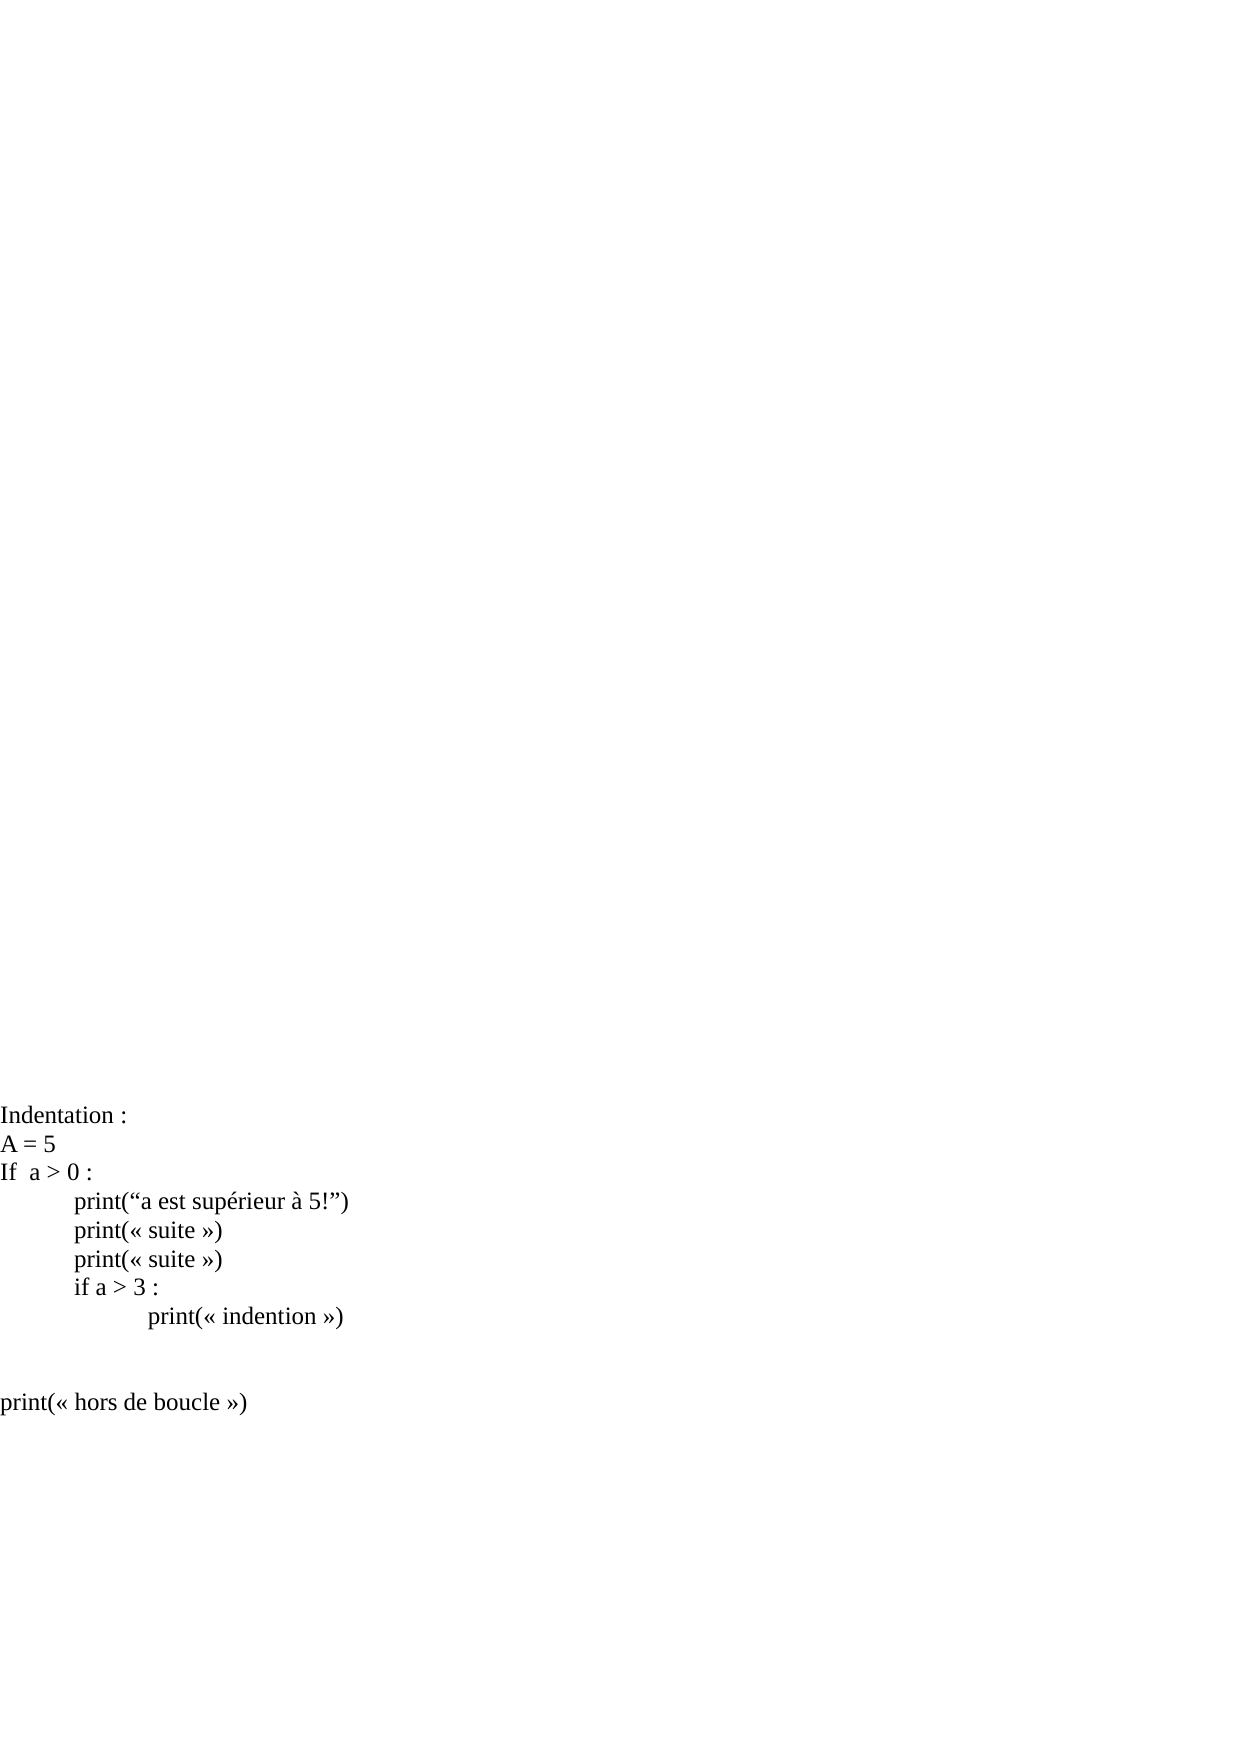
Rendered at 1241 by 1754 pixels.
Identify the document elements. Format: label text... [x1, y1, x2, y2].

text A = 5 [0, 1129, 1240, 1157]
text if a > 3 : [0, 1272, 1240, 1301]
text print(« suite ») [0, 1215, 1240, 1244]
text print(« suite ») [0, 1244, 1240, 1272]
text Indentation : [0, 1100, 1240, 1129]
text print(« hors de boucle ») [0, 1387, 1240, 1416]
text print(“a est supérieur à 5!”) [0, 1186, 1240, 1215]
text If a > 0 : [0, 1157, 1240, 1186]
text print(« indention ») [0, 1301, 1240, 1330]
